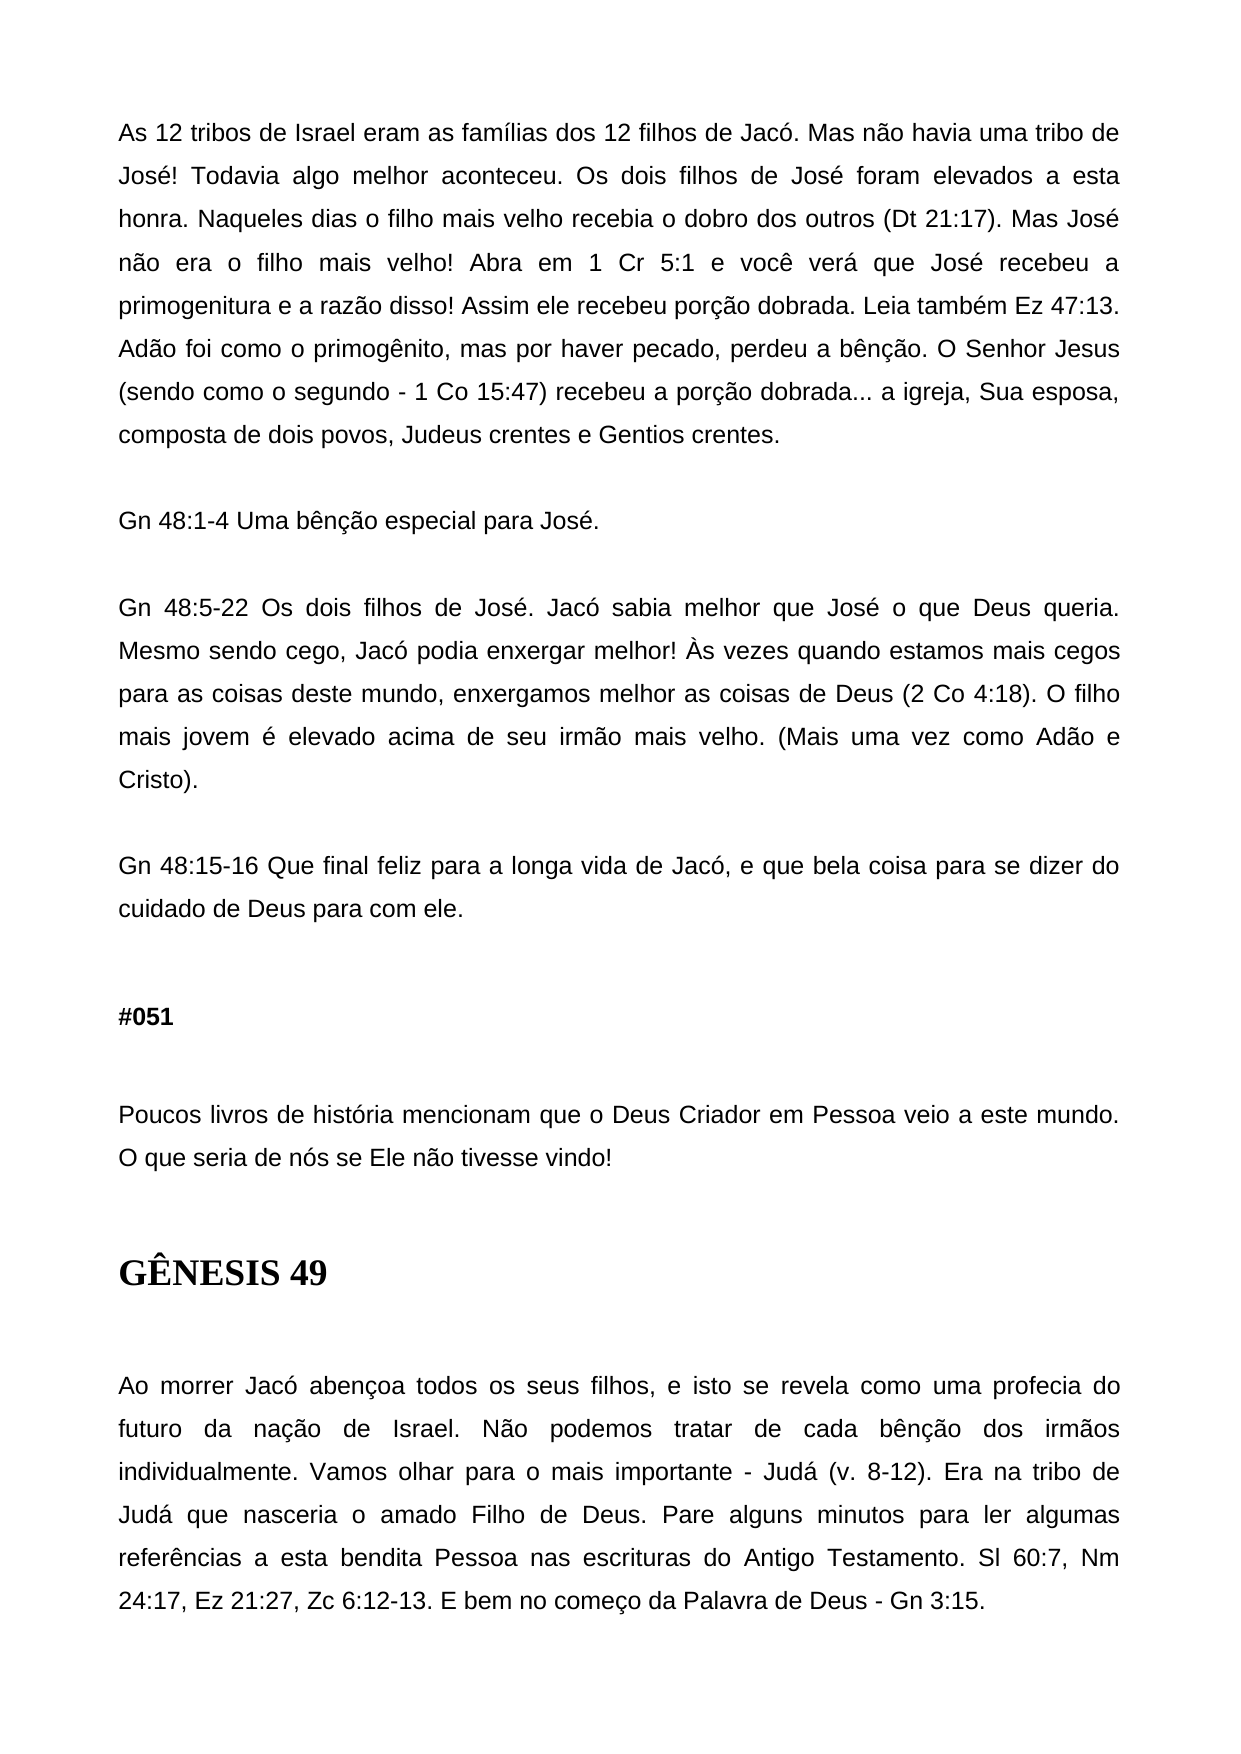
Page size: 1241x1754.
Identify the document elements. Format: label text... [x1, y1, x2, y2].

text Gn 48:15-16 Que final feliz para a longa vida de Jacó, e que bela coisa para se dizer do cuidado de Deus para com ele. [118, 851, 1122, 923]
text Gn 48:5-22 Os dois filhos de José. Jacó sabia melhor que José o que Deus queria. Mesmo sendo cego, Jacó podia enxergar melhor! Às vezes quando estamos mais cegos para as coisas deste mundo, enxergamos melhor as coisas de Deus (2 Co 4:18). O filho mais jovem é elevado acima de seu irmão mais velho. (Mais uma vez como Adão e Cristo). [118, 592, 1122, 794]
text As 12 tribos de Israel eram as famílias dos 12 filhos de Jacó. Mas não havia uma tribo de José! Todavia algo melhor aconteceu. Os dois filhos de José foram elevados a esta honra. Naqueles dias o filho mais velho recebia o dobro dos outros (Dt 21:17). Mas José não era o filho mais velho! Abra em 1 Cr 5:1 e você verá que José recebeu a primogenitura e a razão disso! Assim ele recebeu porção dobrada. Leia também Ez 47:13. Adão foi como o primogênito, mas por haver pecado, perdeu a bênção. O Senhor Jesus (sendo como o segundo - 1 Co 15:47) recebeu a porção dobrada... a igreja, Sua esposa, composta de dois povos, Judeus crentes e Gentios crentes. [118, 118, 1122, 449]
text Ao morrer Jacó abençoa todos os seus filhos, e isto se revela como uma profecia do futuro da nação de Israel. Não podemos tratar de cada bênção dos irmãos individualmente. Vamos olhar para o mais importante - Judá (v. 8-12). Era na tribo de Judá que nasceria o amado Filho de Deus. Pare alguns minutos para ler algumas referências a esta bendita Pessoa nas escrituras do Antigo Testamento. Sl 60:7, Nm 24:17, Ez 21:27, Zc 6:12-13. E bem no começo da Palavra de Deus - Gn 3:15. [118, 1371, 1122, 1615]
text Gn 48:1-4 Uma bênção especial para José. [118, 506, 1122, 535]
text Poucos livros de história mencionam que o Deus Criador em Pessoa veio a este mundo. O que seria de nós se Ele não tivesse vindo! [118, 1100, 1122, 1172]
subtitle GÊNESIS 49 [118, 1250, 1122, 1293]
subtitle #051 [118, 1001, 1122, 1030]
